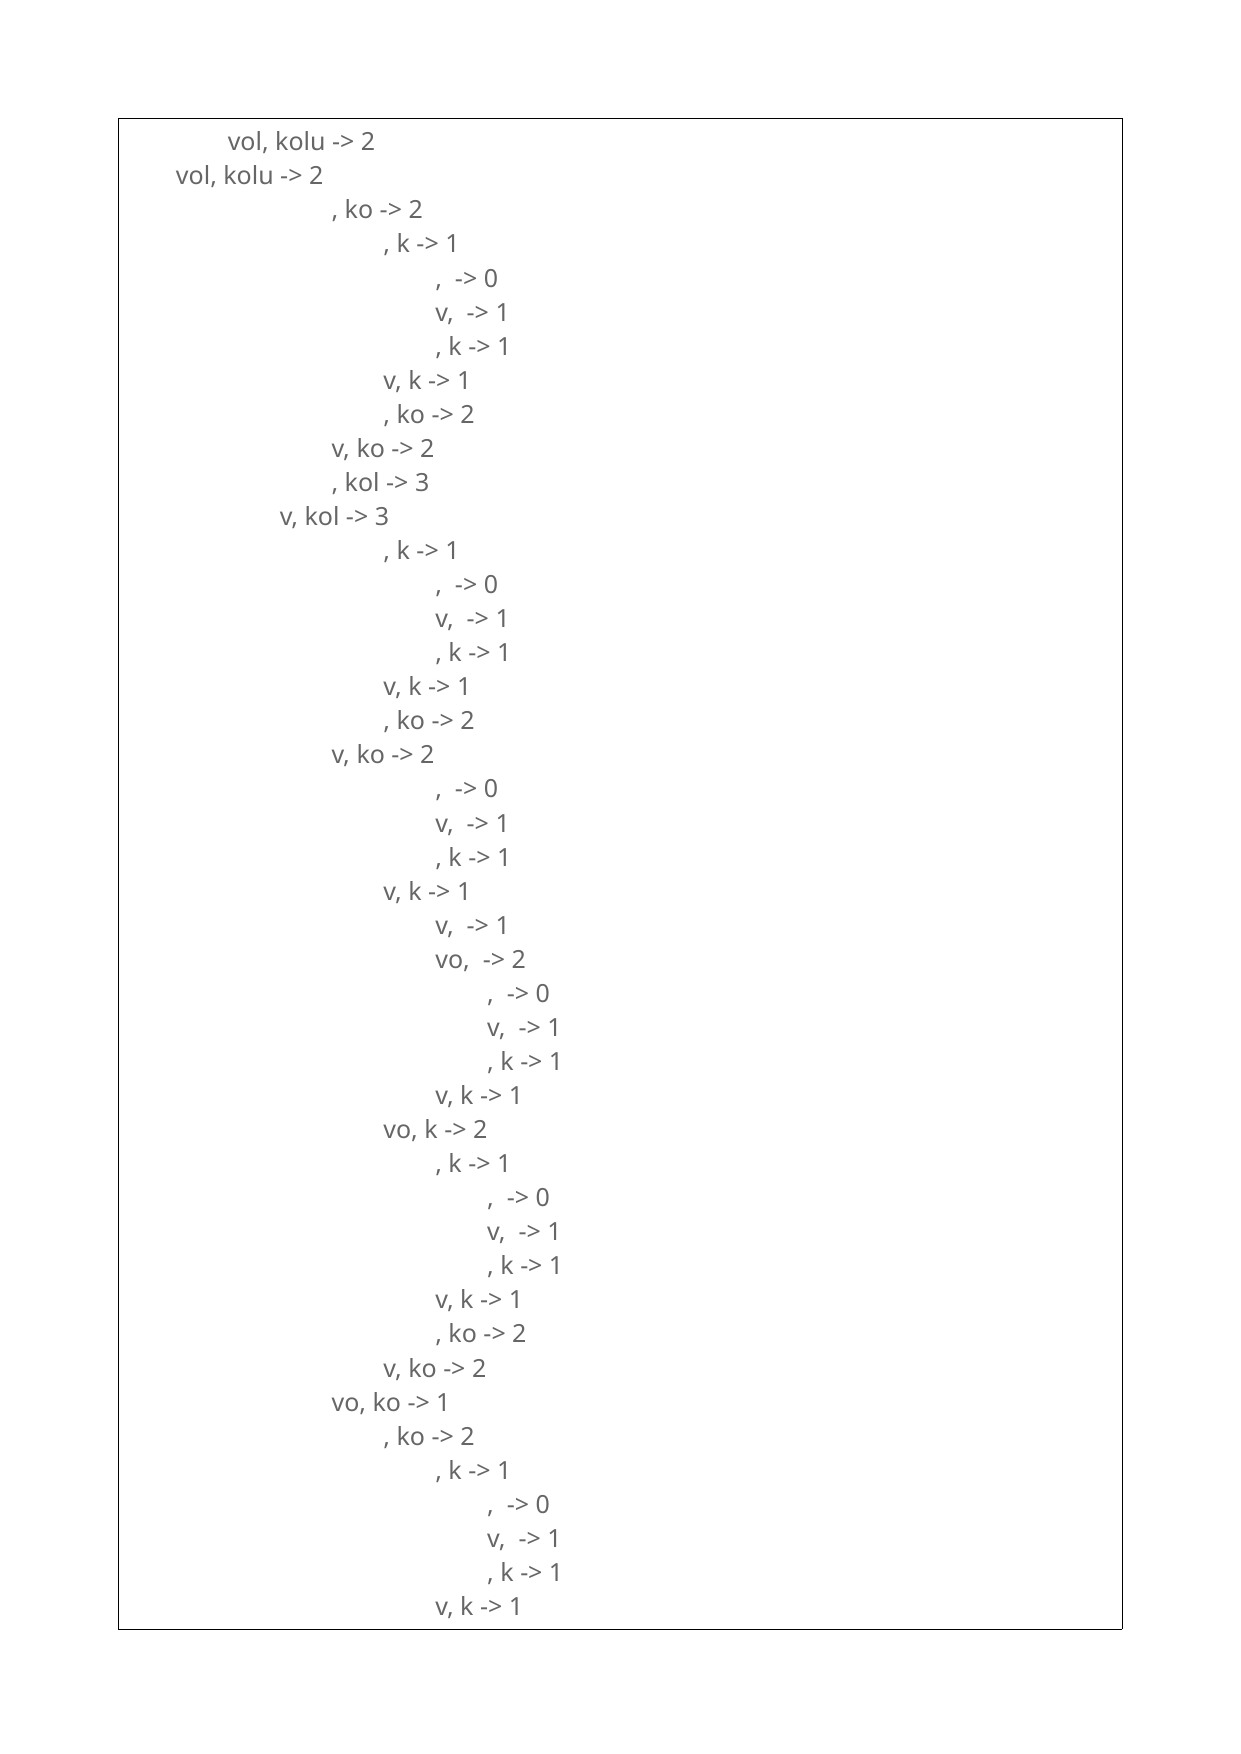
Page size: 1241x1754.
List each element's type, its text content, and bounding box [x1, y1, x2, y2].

table_header vol, kolu -> 2 vol, kolu -> 2 , ko -> 2 , k -> 1 , -> 0 v, -> 1 , k -> 1 v, k -> 1 , ko -> 2 v, ko -> 2 , kol -> 3 v, kol -> 3 , k -> 1 , -> 0 v, -> 1 , k -> 1 v, k -> 1 , ko -> 2 v, ko -> 2 , -> 0 v, -> 1 , k -> 1 v, k -> 1 v, -> 1 vo, -> 2 , -> 0 v, -> 1 , k -> 1 v, k -> 1 vo, k -> 2 , k -> 1 , -> 0 v, -> 1 , k -> 1 v, k -> 1 , ko -> 2 v, ko -> 2 vo, ko -> 1 , ko -> 2 , k -> 1 , -> 0 v, -> 1 , k -> 1 v, k -> 1 [119, 119, 1122, 1628]
